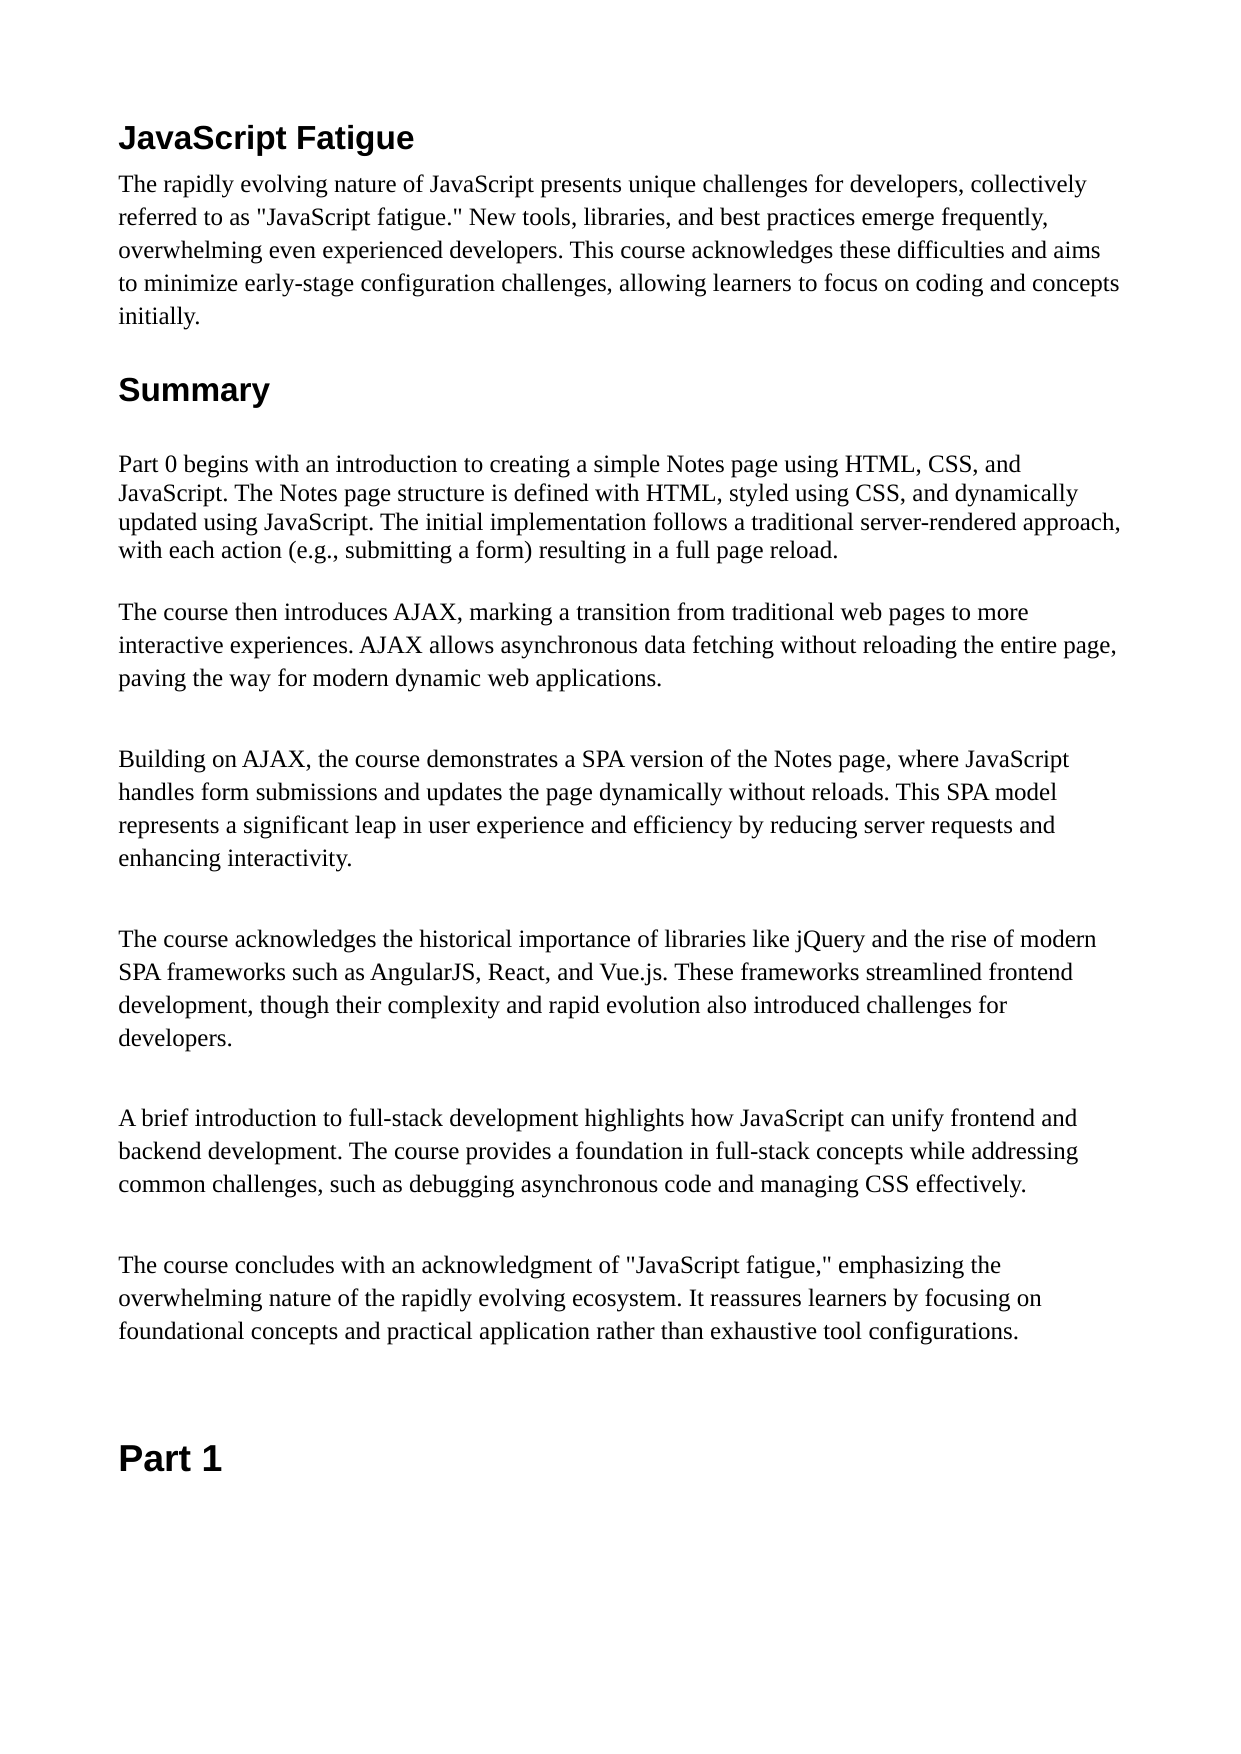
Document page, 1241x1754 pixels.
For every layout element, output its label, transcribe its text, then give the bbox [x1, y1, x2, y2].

text The course then introduces AJAX, marking a transition from traditional web pages to more interactive experiences. AJAX allows asynchronous data fetching without reloading the entire page, paving the way for modern dynamic web applications. [118, 564, 1122, 692]
subtitle Part 1 [118, 1436, 1122, 1479]
text A brief introduction to full-stack development highlights how JavaScript can unify frontend and backend development. The course provides a foundation in full-stack concepts while addressing common challenges, such as debugging asynchronous code and managing CSS effectively. [118, 1070, 1122, 1198]
text Building on AJAX, the course demonstrates a SPA version of the Notes page, where JavaScript handles form submissions and updates the page dynamically without reloads. This SPA model represents a significant leap in user experience and efficiency by reducing server requests and enhancing interactivity. [118, 711, 1122, 872]
text The course concludes with an acknowledgment of "JavaScript fatigue," emphasizing the overwhelming nature of the rapidly evolving ecosystem. It reassures learners by focusing on foundational concepts and practical application rather than exhaustive tool configurations. [118, 1217, 1122, 1345]
text The rapidly evolving nature of JavaScript presents unique challenges for developers, collectively referred to as "JavaScript fatigue." New tools, libraries, and best practices emerge frequently, overwhelming even experienced developers. This course acknowledges these difficulties and aims to minimize early-stage configuration challenges, allowing learners to focus on coding and concepts initially. [118, 169, 1122, 330]
text The course acknowledges the historical importance of libraries like jQuery and the rise of modern SPA frameworks such as AngularJS, React, and Vue.js. These frameworks streamlined frontend development, though their complexity and rapid evolution also introduced challenges for developers. [118, 891, 1122, 1051]
text Part 0 begins with an introduction to creating a simple Notes page using HTML, CSS, and JavaScript. The Notes page structure is defined with HTML, styled using CSS, and dynamically updated using JavaScript. The initial implementation follows a traditional server-rendered approach, with each action (e.g., submitting a form) resulting in a full page reload. [118, 421, 1122, 564]
subtitle JavaScript Fatigue [118, 118, 1122, 157]
subtitle Summary [118, 369, 1122, 408]
